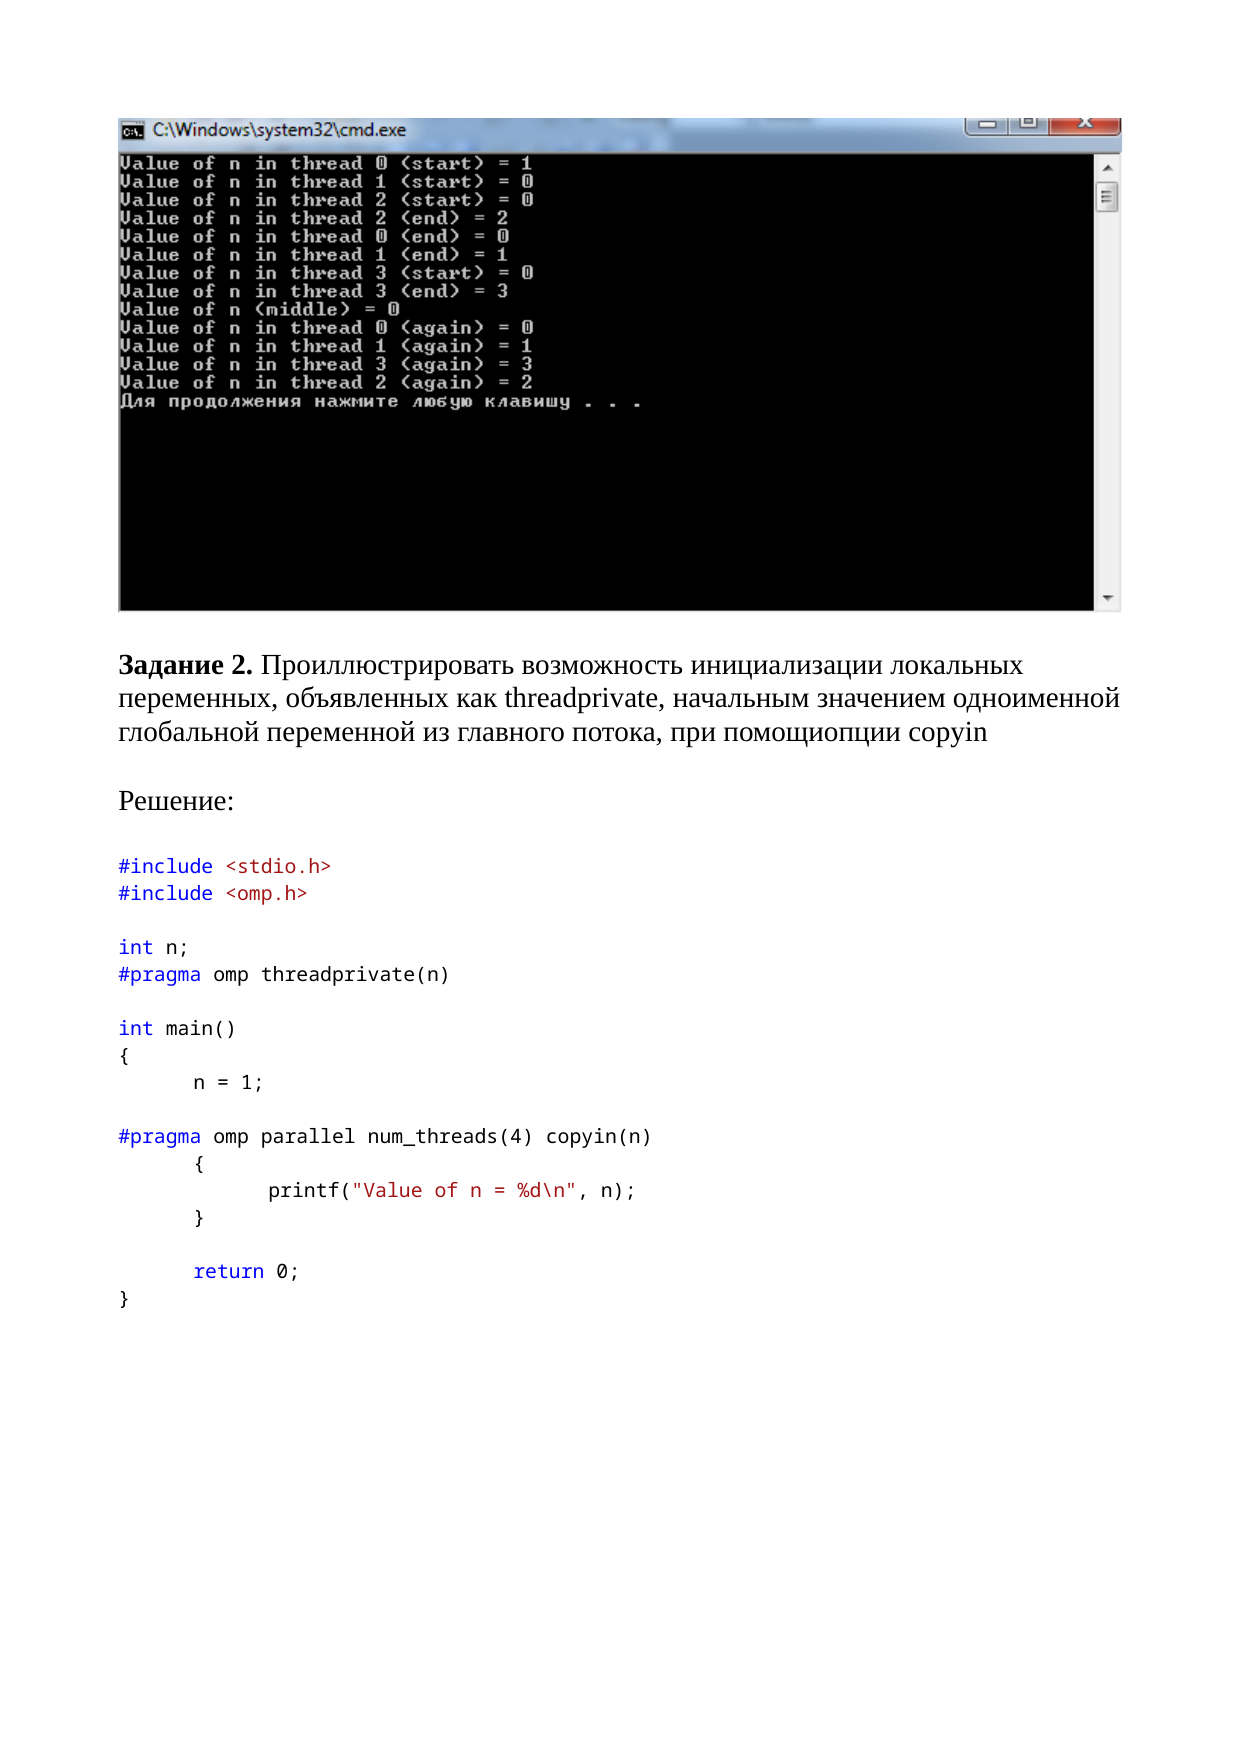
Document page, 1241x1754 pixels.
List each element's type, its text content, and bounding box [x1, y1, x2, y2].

text return 0; [118, 1257, 1122, 1284]
text { [118, 1149, 1122, 1176]
text int main() [118, 1014, 1122, 1041]
text } [118, 1284, 1122, 1311]
text Задание 2. Проиллюстрировать возможность инициализации локальных переменных, объявленных как threadprivate, начальным значением одноименной глобальной переменной из главного потока, при помощиопции copyin [118, 647, 1122, 747]
text #pragma omp threadprivate(n) [118, 960, 1122, 987]
text Решение: [118, 783, 1122, 817]
text } [118, 1203, 1122, 1230]
picture [118, 118, 1123, 614]
text #include <stdio.h> [118, 852, 1122, 879]
text printf("Value of n = %d\n", n); [118, 1176, 1122, 1203]
text #pragma omp parallel num_threads(4) copyin(n) [118, 1122, 1122, 1149]
text { [118, 1041, 1122, 1068]
text n = 1; [118, 1068, 1122, 1095]
text #include <omp.h> [118, 879, 1122, 906]
text int n; [118, 933, 1122, 960]
